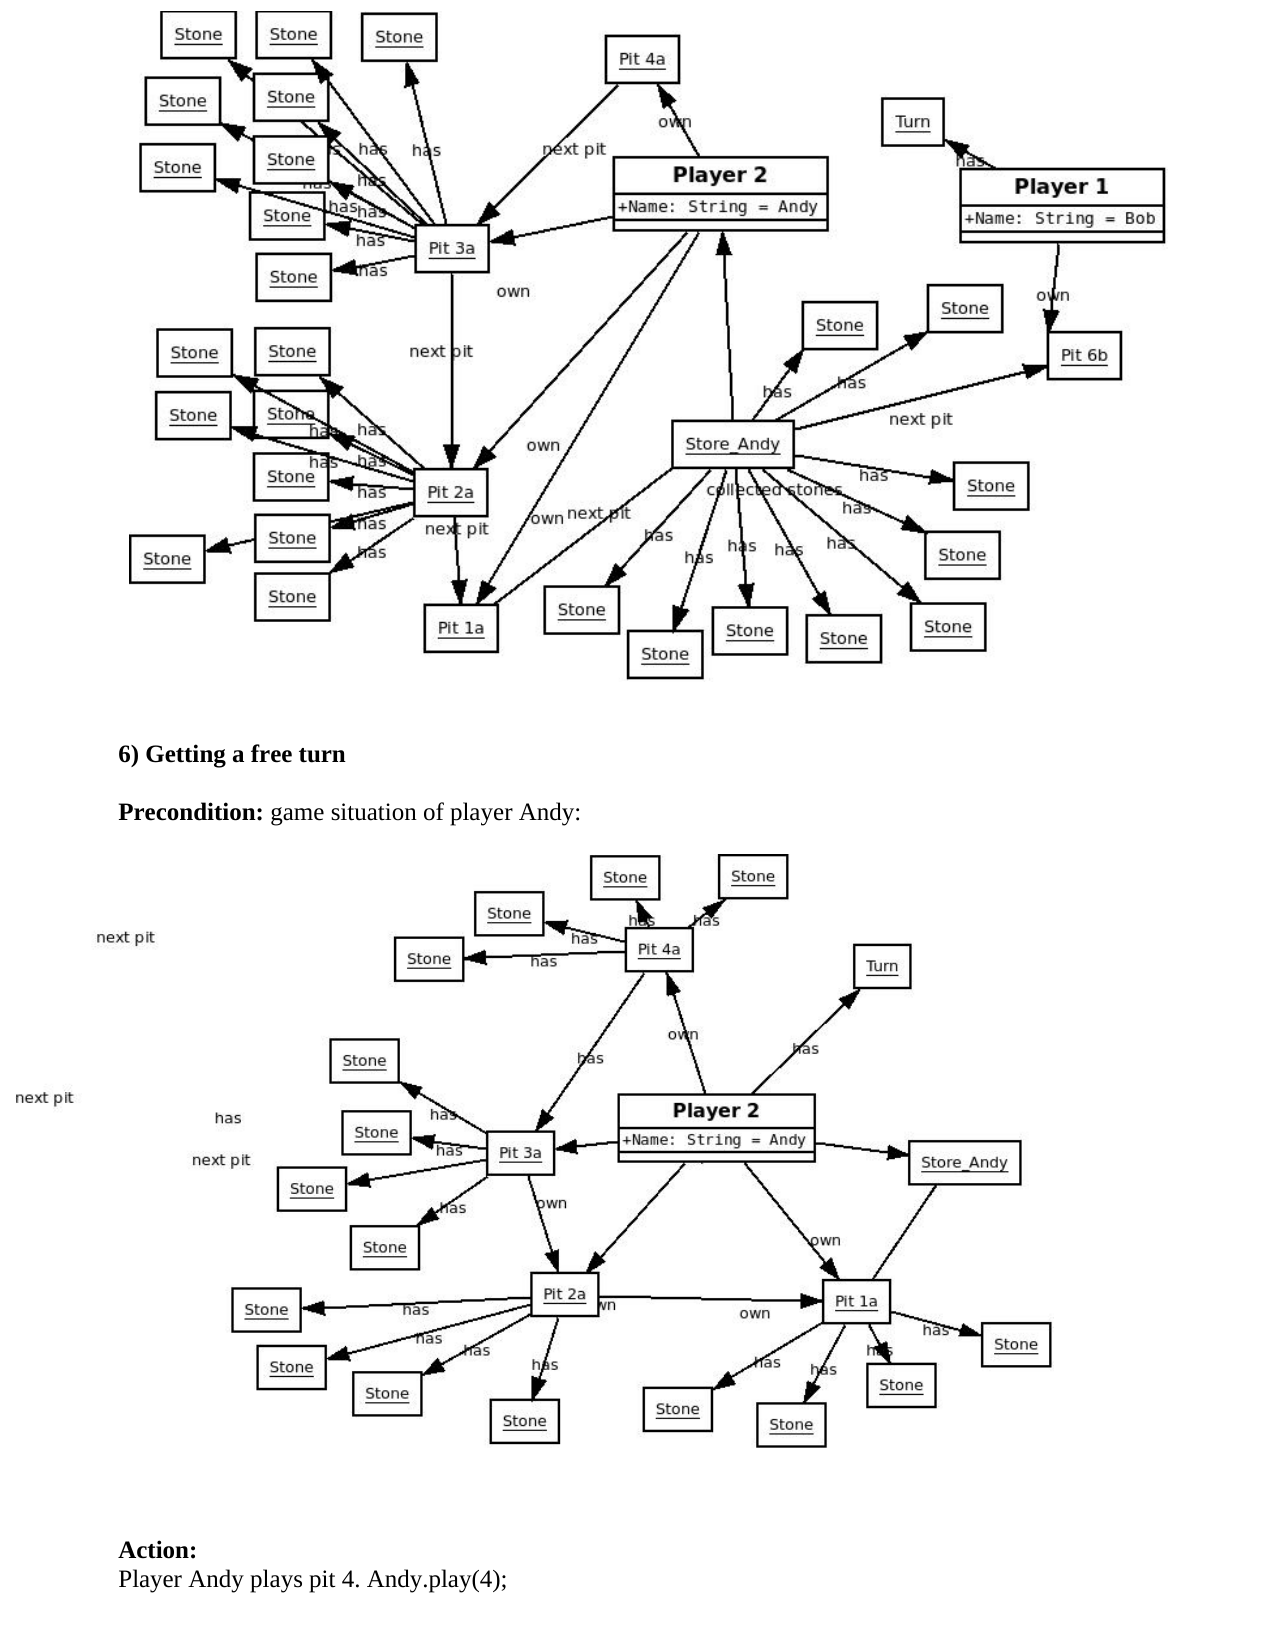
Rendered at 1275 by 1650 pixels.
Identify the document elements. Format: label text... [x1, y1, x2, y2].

text Precondition: game situation of player Andy: [118, 797, 1157, 826]
text 6) Getting a free turn [118, 739, 1157, 768]
picture [15, 854, 1054, 1449]
text Action: [118, 1535, 1157, 1564]
picture [129, 11, 1168, 682]
text Player Andy plays pit 4. Andy.play(4); [118, 1564, 1157, 1592]
